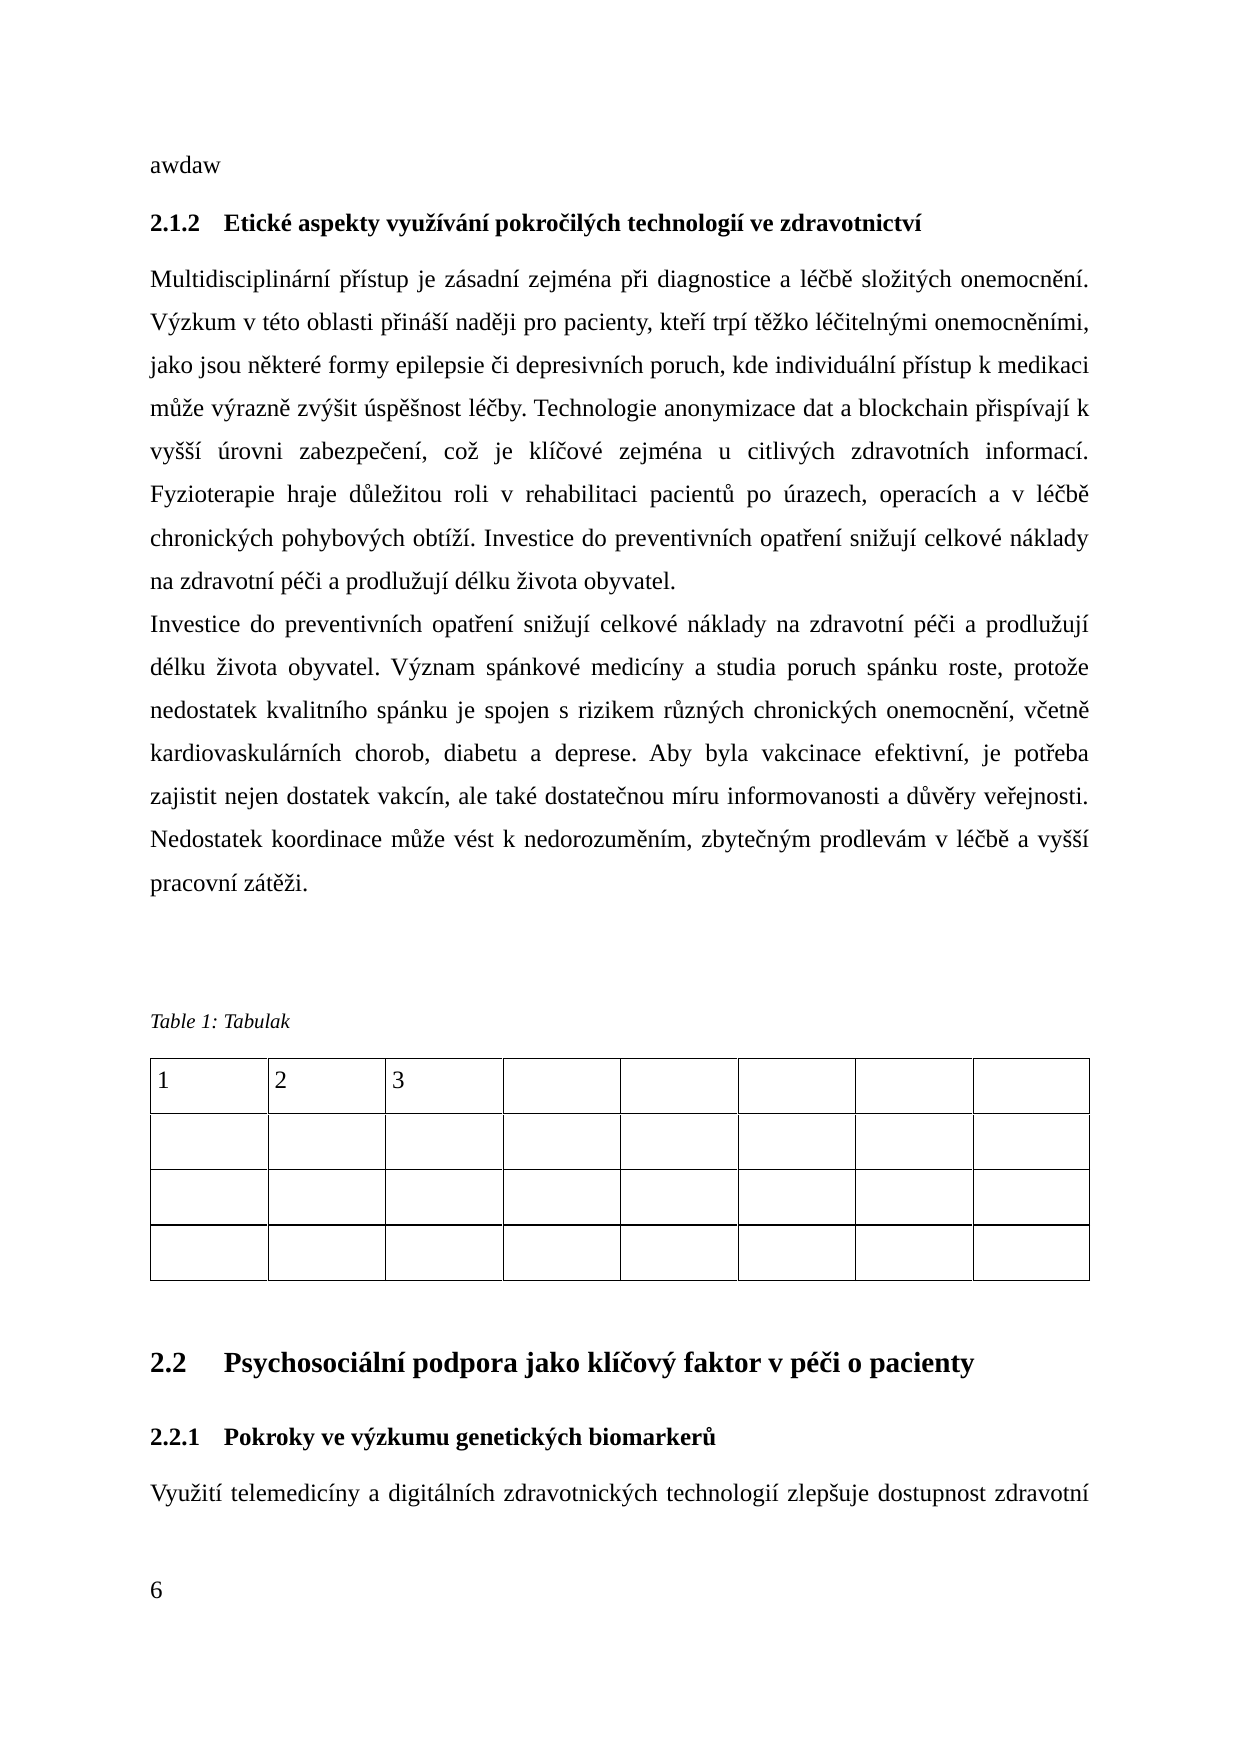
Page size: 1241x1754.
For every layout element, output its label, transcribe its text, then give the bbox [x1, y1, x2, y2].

table_cell [621, 1115, 737, 1169]
text Table 1: Tabulak [150, 1009, 1090, 1033]
table_header [739, 1059, 855, 1113]
table_cell [974, 1170, 1089, 1224]
subtitle Etické aspekty využívání pokročilých technologií ve zdravotnictví [150, 208, 1090, 237]
table_cell [386, 1115, 502, 1169]
text Investice do preventivních opatření snižují celkové náklady na zdravotní péči a prodlužují délku života obyvatel. Význam spánkové medicíny a studia poruch spánku roste, protože nedostatek kvalitního spánku je spojen s rizikem různých chronických onemocnění, včetně kardiovaskulárních chorob, diabetu a deprese. Aby byla vakcinace efektivní, je potřeba zajistit nejen dostatek vakcín, ale také dostatečnou míru informovanosti a důvěry veřejnosti. Nedostatek koordinace může vést k nedorozuměním, zbytečným prodlevám v léčbě a vyšší pracovní zátěži. [150, 609, 1090, 896]
subtitle Psychosociální podpora jako klíčový faktor v péči o pacienty [150, 1345, 1090, 1379]
table_cell [504, 1226, 620, 1280]
table_cell [856, 1226, 972, 1280]
table_header [856, 1059, 972, 1113]
table_cell [269, 1170, 385, 1224]
table_header 1 [151, 1059, 267, 1113]
table_cell [621, 1226, 737, 1280]
text Multidisciplinární přístup je zásadní zejména při diagnostice a léčbě složitých onemocnění. Výzkum v této oblasti přináší naději pro pacienty, kteří trpí těžko léčitelnými onemocněními, jako jsou některé formy epilepsie či depresivních poruch, kde individuální přístup k medikaci může výrazně zvýšit úspěšnost léčby. Technologie anonymizace dat a blockchain přispívají k vyšší úrovni zabezpečení, což je klíčové zejména u citlivých zdravotních informací. Fyzioterapie hraje důležitou roli v rehabilitaci pacientů po úrazech, operacích a v léčbě chronických pohybových obtíží. Investice do preventivních opatření snižují celkové náklady na zdravotní péči a prodlužují délku života obyvatel. [150, 264, 1090, 594]
table_cell [151, 1115, 267, 1169]
table_cell [504, 1170, 620, 1224]
table_cell [151, 1170, 267, 1224]
table_cell [621, 1170, 737, 1224]
table_cell [386, 1170, 502, 1224]
table_cell [974, 1226, 1089, 1280]
table_cell [974, 1115, 1089, 1169]
table_header [504, 1059, 620, 1113]
table_header [974, 1059, 1089, 1113]
table_cell [269, 1115, 385, 1169]
table_header 3 [386, 1059, 502, 1113]
text Využití telemedicíny a digitálních zdravotnických technologií zlepšuje dostupnost zdravotní [150, 1478, 1090, 1507]
subtitle Pokroky ve výzkumu genetických biomarkerů [150, 1422, 1090, 1451]
table_cell [739, 1115, 855, 1169]
table_cell [386, 1226, 502, 1280]
table_header 2 [269, 1059, 385, 1113]
table_cell [504, 1115, 620, 1169]
table_cell [856, 1115, 972, 1169]
table_cell [151, 1226, 267, 1280]
table_cell [269, 1226, 385, 1280]
table_header [621, 1059, 737, 1113]
table_cell [856, 1170, 972, 1224]
table_cell [739, 1226, 855, 1280]
table_cell [739, 1170, 855, 1224]
